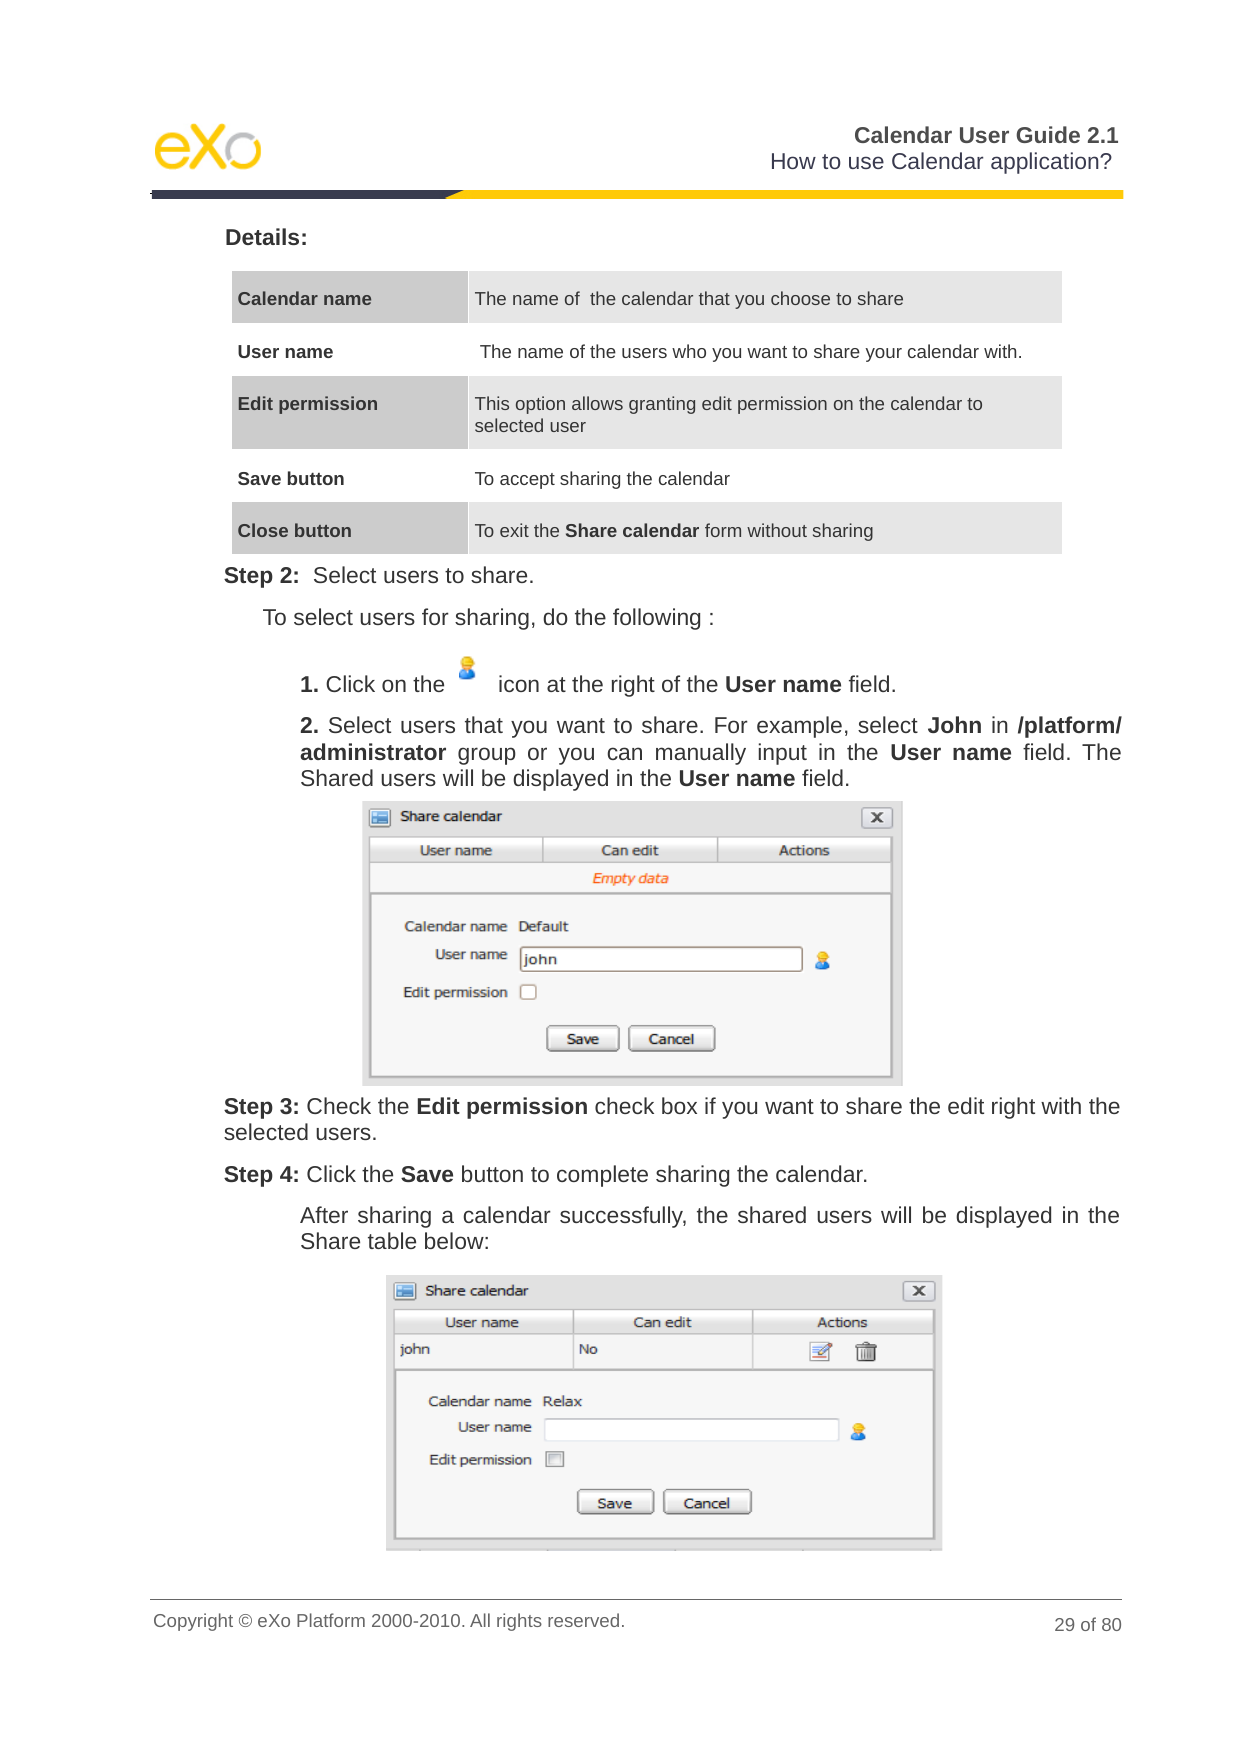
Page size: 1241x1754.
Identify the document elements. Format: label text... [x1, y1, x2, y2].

list Step 3: Check the Edit permission check box if you want to share the edit right with the selected users. [186, 807, 1122, 1146]
table_cell Edit permission [232, 376, 468, 449]
table_header The name of the calendar that you choose to share [469, 271, 1062, 323]
list 1. Click on the icon at the right of the User name field. [262, 645, 1122, 697]
table_cell User name [232, 323, 468, 376]
list To select users for sharing, do the following : [225, 603, 1122, 630]
picture [362, 801, 903, 1086]
picture [155, 123, 262, 170]
table_cell This option allows granting edit permission on the calendar to selected user [469, 376, 1062, 449]
table_cell To exit the Share calendar form without sharing [469, 502, 1062, 554]
list Details: [187, 223, 1122, 250]
table_cell To accept sharing the calendar [469, 450, 1062, 502]
list After sharing a calendar successfully, the shared users will be displayed in the Share table below: [262, 1202, 1122, 1254]
table_cell Save button [232, 450, 468, 502]
picture [459, 652, 485, 686]
list Step 4: Click the Save button to complete sharing the calendar. [186, 1161, 1122, 1187]
table_header Calendar name [232, 271, 468, 323]
list Step 2: Select users to share. [186, 562, 1122, 588]
table_cell Close button [232, 502, 468, 554]
table_cell The name of the users who you want to share your calendar with. [469, 323, 1062, 376]
picture [386, 1275, 943, 1551]
list 2. Select users that you want to share. For example, select John in /platform/ administrator group or you can manually input in the User name field. The Shared users will be displayed in the User name field. [262, 712, 1122, 792]
picture [151, 190, 1124, 199]
